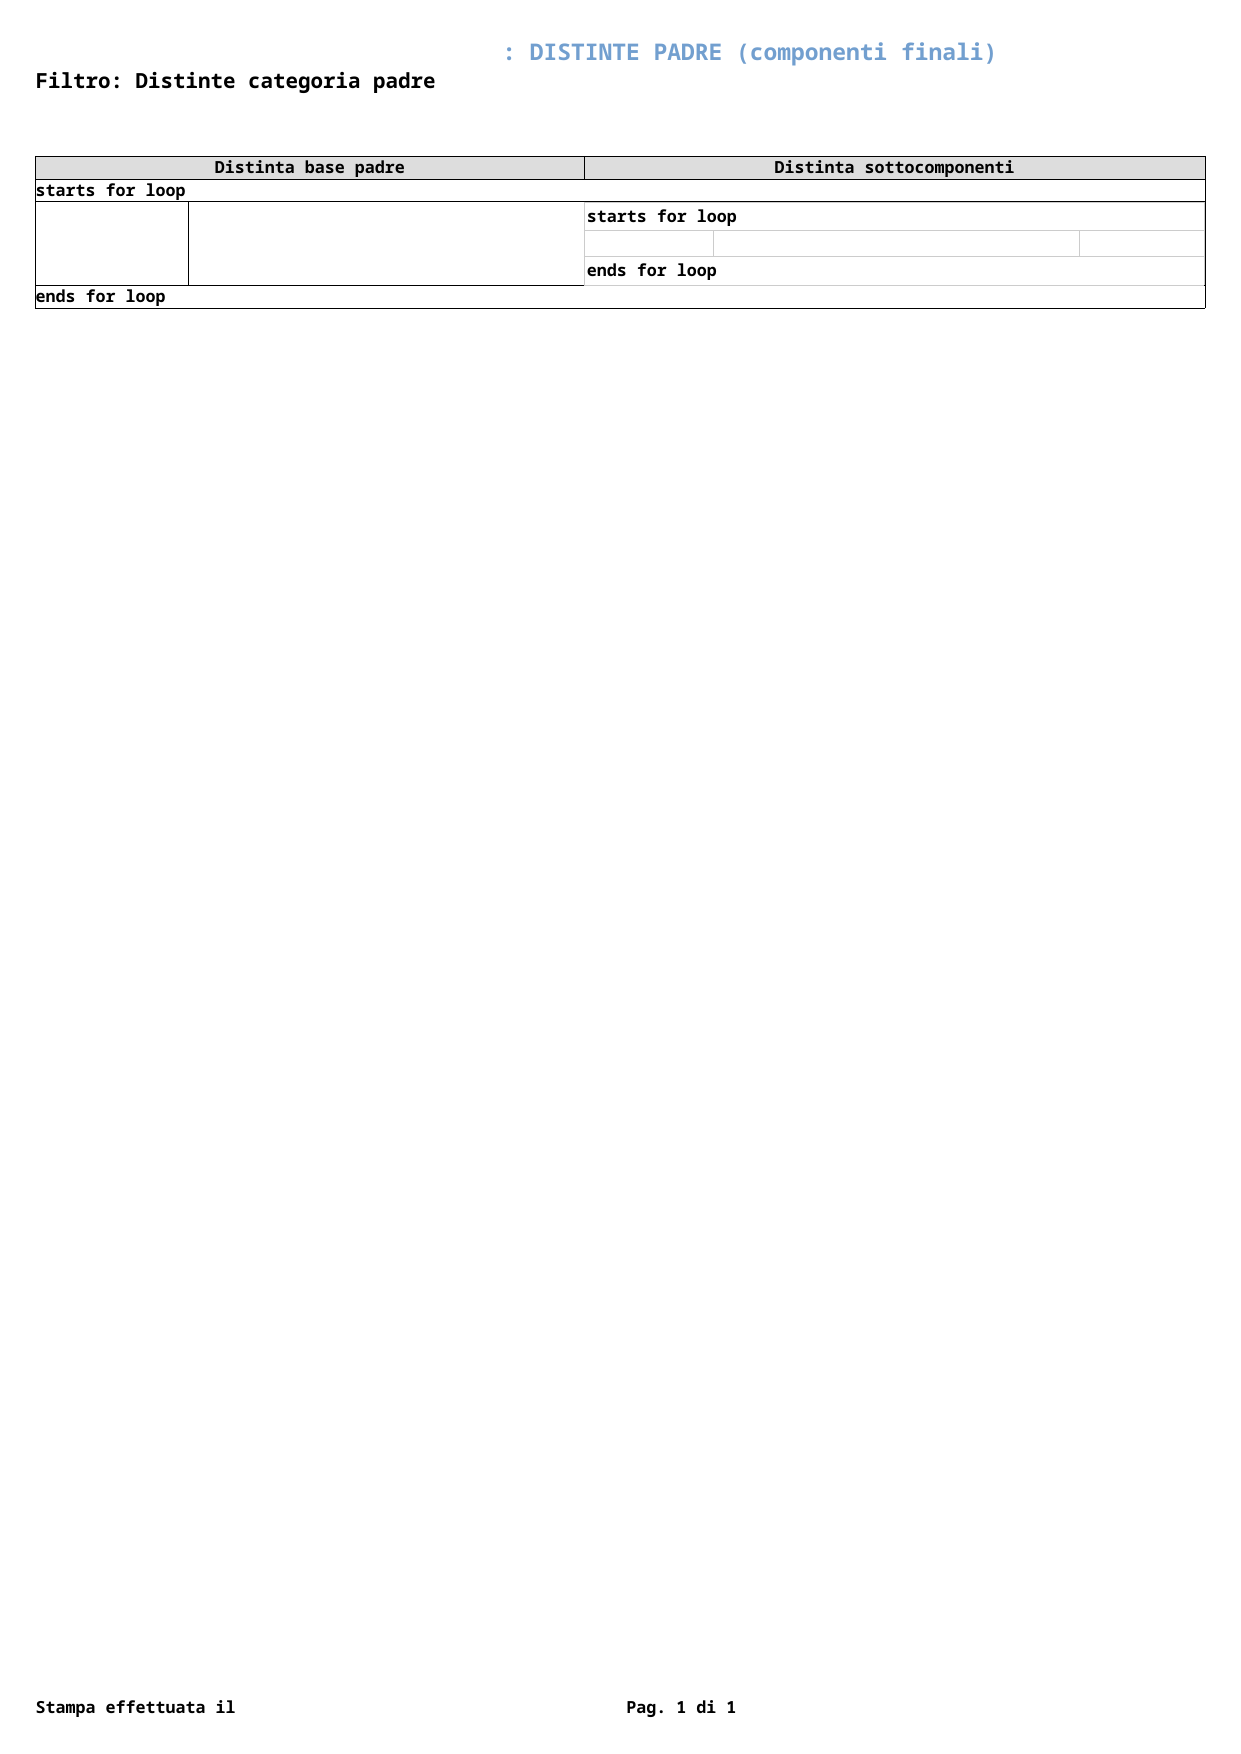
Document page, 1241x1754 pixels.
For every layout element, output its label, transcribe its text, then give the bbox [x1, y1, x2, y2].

table_cell ends for loop [36, 286, 1205, 308]
table_cell [585, 231, 713, 256]
table_header Distinta sottocomponenti [585, 157, 1205, 179]
table_cell [714, 231, 1079, 256]
table_cell <bom.name or bom.product_id.name> [189, 202, 584, 285]
table_cell <bom.code or bom.product_id.code> [36, 202, 188, 285]
table_header Distinta base padre [36, 157, 584, 179]
table_cell ends for loop [585, 257, 1204, 285]
table_cell starts for loop [36, 180, 1205, 201]
table_cell [1080, 231, 1204, 256]
table_header starts for loop [585, 203, 1204, 230]
